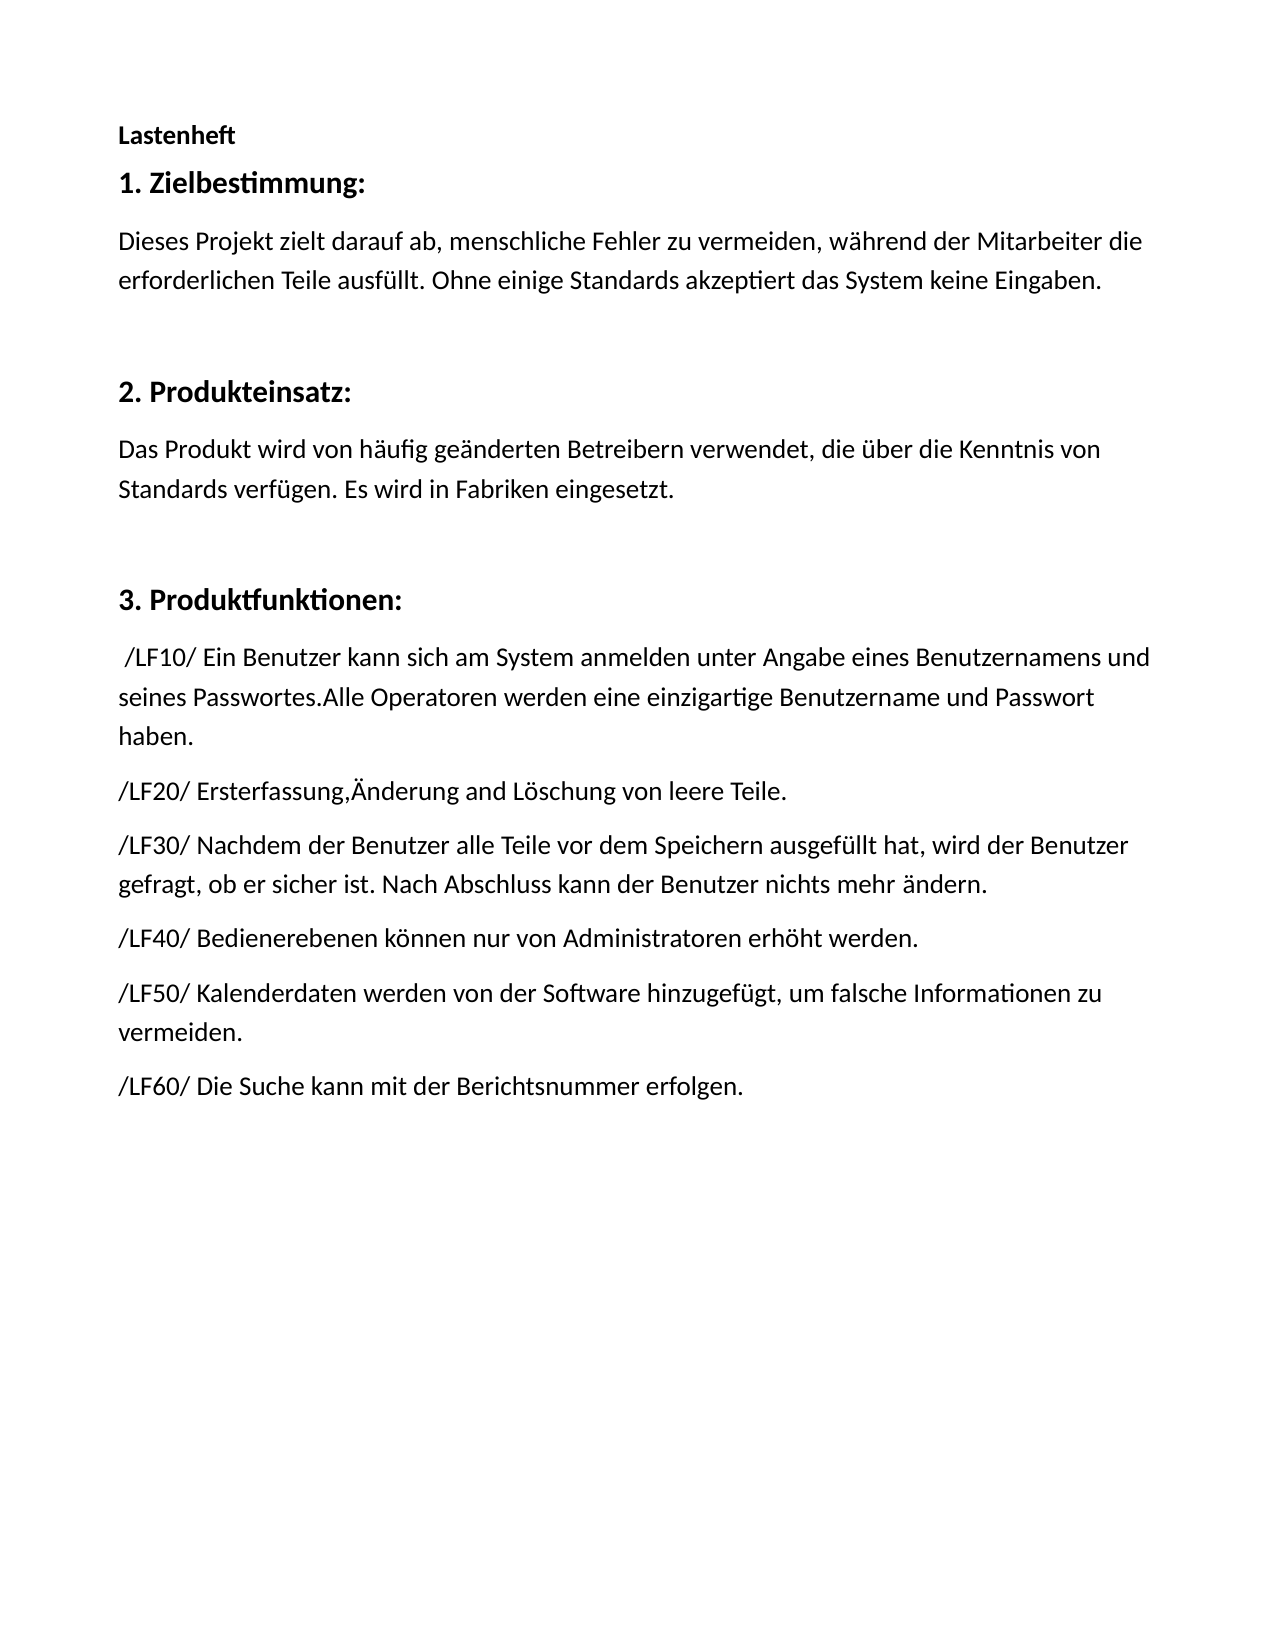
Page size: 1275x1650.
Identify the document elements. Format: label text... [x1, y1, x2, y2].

text /LF10/ Ein Benutzer kann sich am System anmelden unter Angabe eines Benutzernamens und seines Passwortes.Alle Operatoren werden eine einzigartige Benutzername und Passwort haben. [118, 640, 1157, 753]
text 3. Produktfunktionen: [118, 580, 1157, 618]
subtitle Lastenheft [118, 118, 1157, 151]
text Dieses Projekt zielt darauf ab, menschliche Fehler zu vermeiden, während der Mitarbeiter die erforderlichen Teile ausfüllt. Ohne einige Standards akzeptiert das System keine Eingaben. [118, 224, 1157, 297]
text 2. Produkteinsatz: [118, 372, 1157, 410]
text /LF40/ Bedienerebenen können nur von Administratoren erhöht werden. [118, 922, 1157, 955]
text /LF60/ Die Suche kann mit der Berichtsnummer erfolgen. [118, 1069, 1157, 1103]
text 1. Zielbestimmung: [118, 164, 1157, 202]
text /LF30/ Nachdem der Benutzer alle Teile vor dem Speichern ausgefüllt hat, wird der Benutzer gefragt, ob er sicher ist. Nach Abschluss kann der Benutzer nichts mehr ändern. [118, 828, 1157, 901]
text /LF20/ Ersterfassung,Änderung and Löschung von leere Teile. [118, 774, 1157, 807]
text /LF50/ Kalenderdaten werden von der Software hinzugefügt, um falsche Informationen zu vermeiden. [118, 976, 1157, 1048]
text Das Produkt wird von häufig geänderten Betreibern verwendet, die über die Kenntnis von Standards verfügen. Es wird in Fabriken eingesetzt. [118, 432, 1157, 505]
